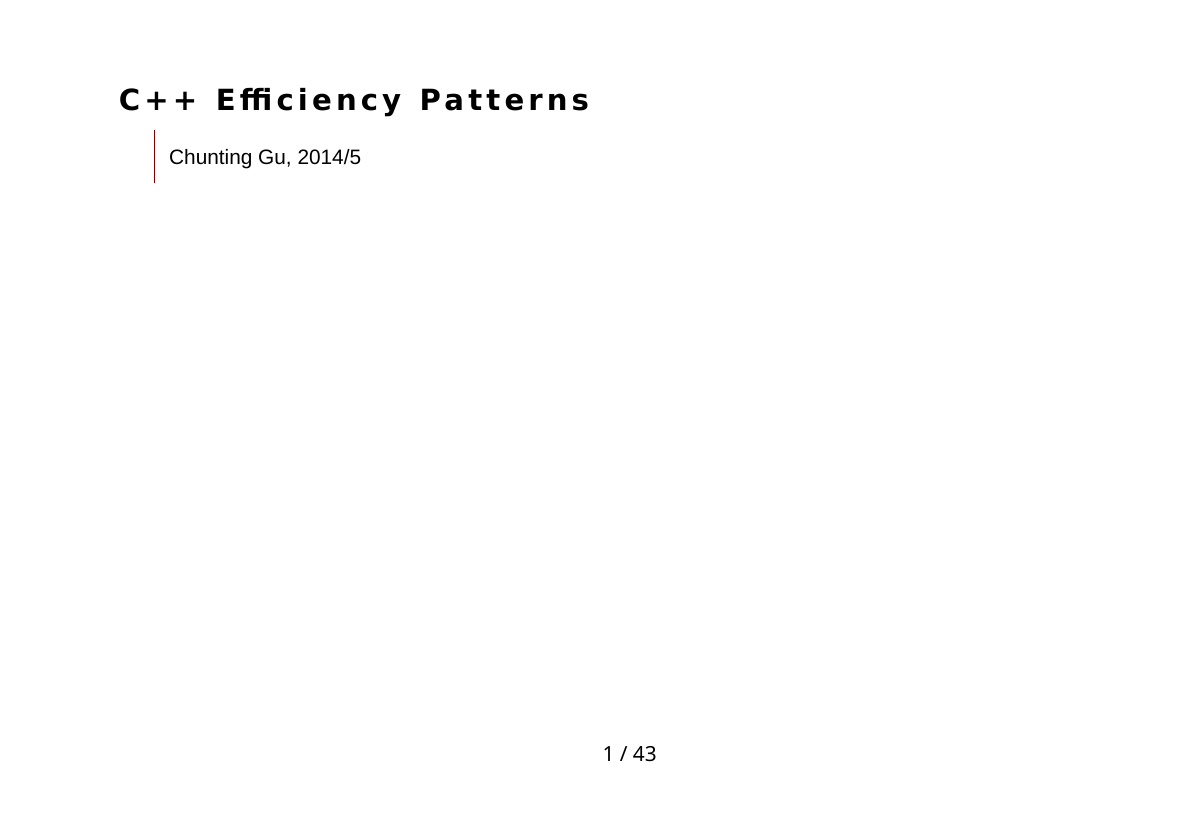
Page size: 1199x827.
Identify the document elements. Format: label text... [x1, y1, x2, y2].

text Chunting Gu, 2014/5 [155, 130, 1140, 183]
title C++ Efficiency Patterns [118, 83, 1140, 117]
